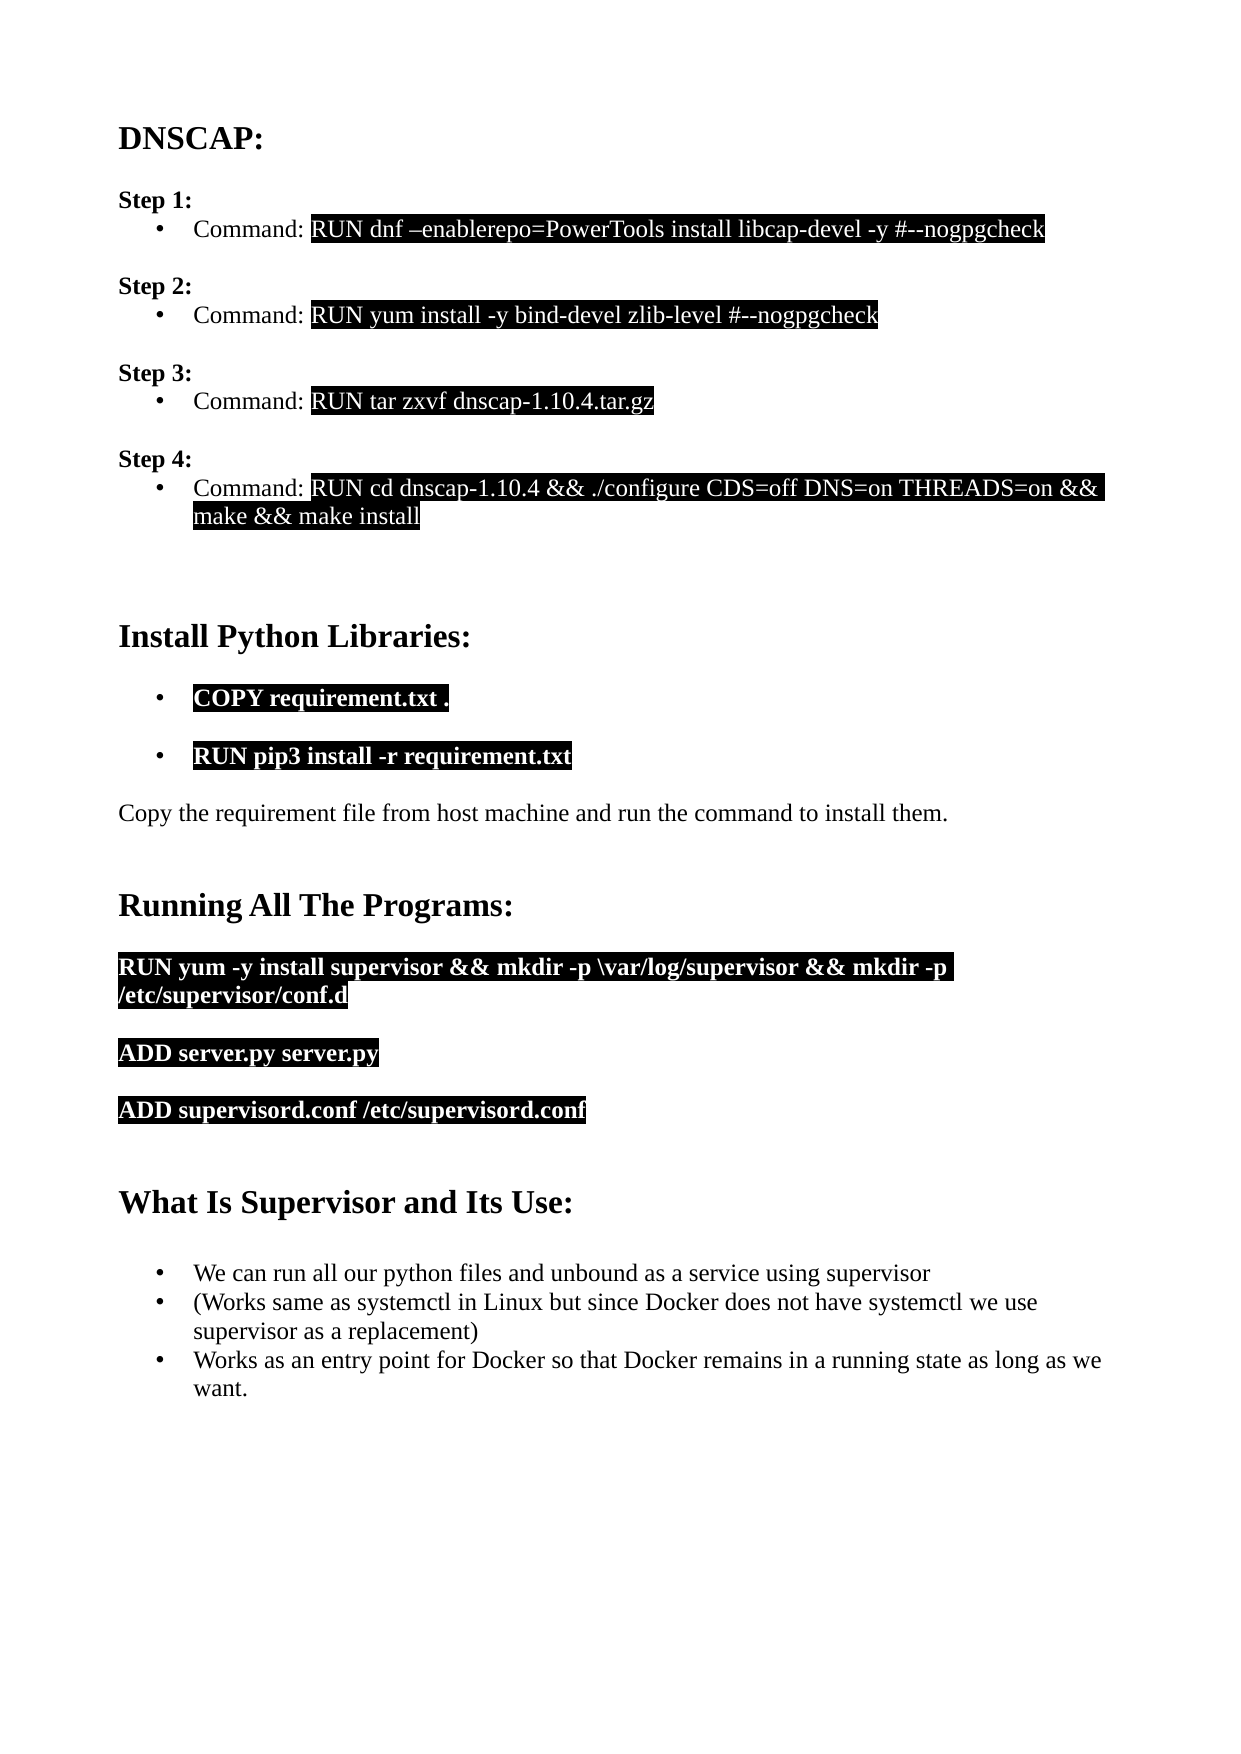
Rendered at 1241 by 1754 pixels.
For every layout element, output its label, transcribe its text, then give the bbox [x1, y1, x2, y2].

list We can run all our python files and unbound as a service using supervisor [156, 1258, 1122, 1287]
list RUN pip3 install -r requirement.txt [156, 741, 1122, 770]
text Step 1: [118, 185, 1122, 214]
list Command: RUN cd dnscap-1.10.4 && ./configure CDS=off DNS=on THREADS=on && make && make install [156, 473, 1122, 530]
list (Works same as systemctl in Linux but since Docker does not have systemctl we use supervisor as a replacement) [156, 1287, 1122, 1345]
text Copy the requirement file from host machine and run the command to install them. [118, 798, 1122, 827]
list Works as an entry point for Docker so that Docker remains in a running state as long as we want. [156, 1345, 1122, 1402]
list Command: RUN dnf –enablerepo=PowerTools install libcap-devel -y #--nogpgcheck [156, 214, 1122, 243]
list Command: RUN tar zxvf dnscap-1.10.4.tar.gz [156, 386, 1122, 415]
text Install Python Libraries: [118, 616, 1122, 655]
text DNSCAP: [118, 118, 1122, 156]
text ADD server.py server.py [118, 1038, 1122, 1067]
list Command: RUN yum install -y bind-devel zlib-level #--nogpgcheck [156, 300, 1122, 329]
text Step 2: [118, 271, 1122, 300]
text Step 3: [118, 358, 1122, 386]
text Step 4: [118, 444, 1122, 473]
text Running All The Programs: [118, 885, 1122, 923]
text ADD supervisord.conf /etc/supervisord.conf [118, 1096, 1122, 1124]
text What Is Supervisor and Its Use: [118, 1182, 1122, 1220]
text RUN yum -y install supervisor && mkdir -p \var/log/supervisor && mkdir -p /etc/supervisor/conf.d [118, 952, 1122, 1009]
list COPY requirement.txt . [156, 683, 1122, 712]
